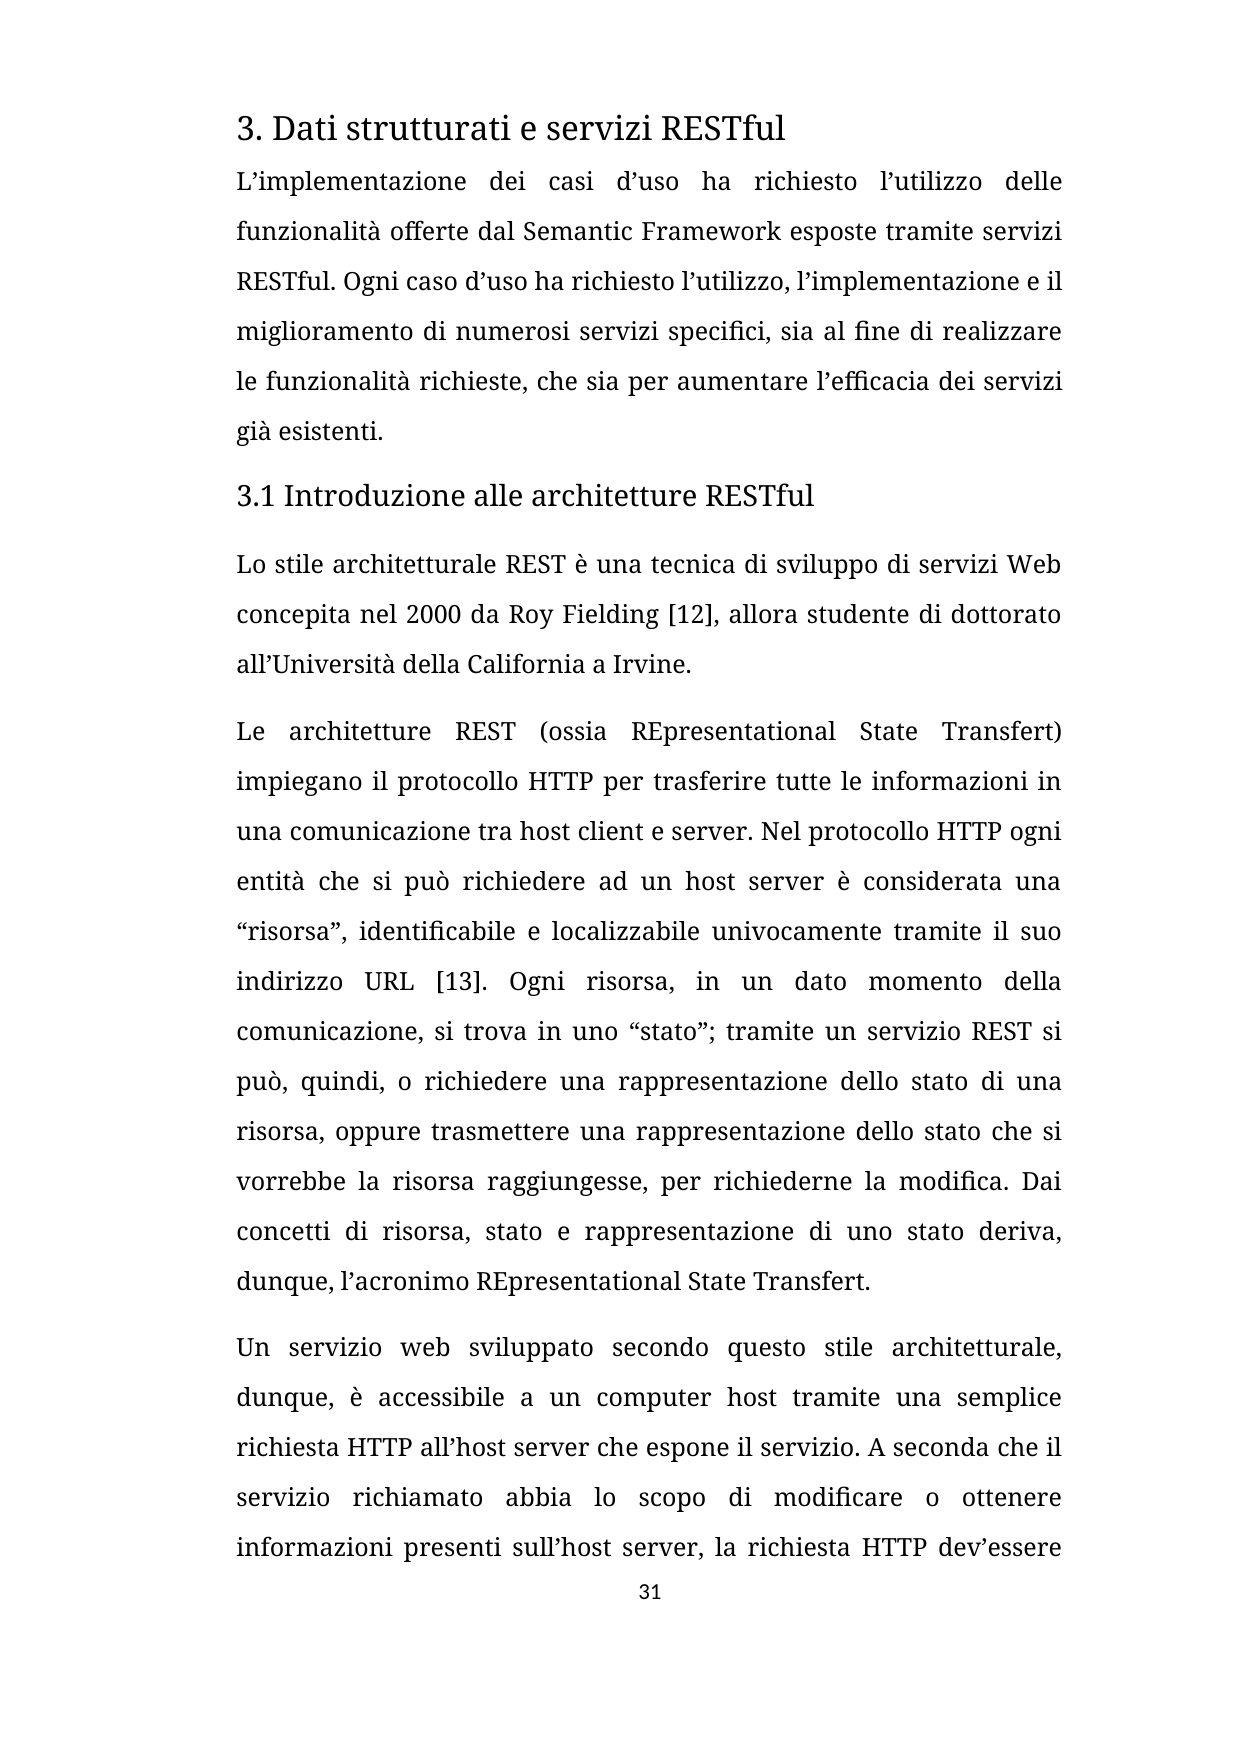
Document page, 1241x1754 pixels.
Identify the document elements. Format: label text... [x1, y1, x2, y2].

text L’implementazione dei casi d’uso ha richiesto l’utilizzo delle funzionalità offerte dal Semantic Framework esposte tramite servizi RESTful. Ogni caso d’uso ha richiesto l’utilizzo, l’implementazione e il miglioramento di numerosi servizi specifici, sia al fine di realizzare le funzionalità richieste, che sia per aumentare l’efficacia dei servizi già esistenti. [236, 150, 1063, 450]
subtitle 3. Dati strutturati e servizi RESTful [236, 100, 1063, 150]
text Lo stile architetturale REST è una tecnica di sviluppo di servizi Web concepita nel 2000 da Roy Fielding [12], allora studente di dottorato all’Università della California a Irvine. [236, 533, 1063, 683]
text Un servizio web sviluppato secondo questo stile architetturale, dunque, è accessibile a un computer host tramite una semplice richiesta HTTP all’host server che espone il servizio. A seconda che il servizio richiamato abbia lo scopo di modificare o ottenere informazioni presenti sull’host server, la richiesta HTTP dev’essere [236, 1317, 1063, 1567]
text Le architetture REST (ossia REpresentational State Transfert) impiegano il protocollo HTTP per trasferire tutte le informazioni in una comunicazione tra host client e server. Nel protocollo HTTP ogni entità che si può richiedere ad un host server è considerata una “risorsa”, identificabile e localizzabile univocamente tramite il suo indirizzo URL [13]. Ogni risorsa, in un dato momento della comunicazione, si trova in uno “stato”; tramite un servizio REST si può, quindi, o richiedere una rappresentazione dello stato di una risorsa, oppure trasmettere una rappresentazione dello stato che si vorrebbe la risorsa raggiungesse, per richiederne la modifica. Dai concetti di risorsa, stato e rappresentazione di uno stato deriva, dunque, l’acronimo REpresentational State Transfert. [236, 700, 1063, 1300]
text 3.1 Introduzione alle architetture RESTful [236, 467, 1063, 517]
